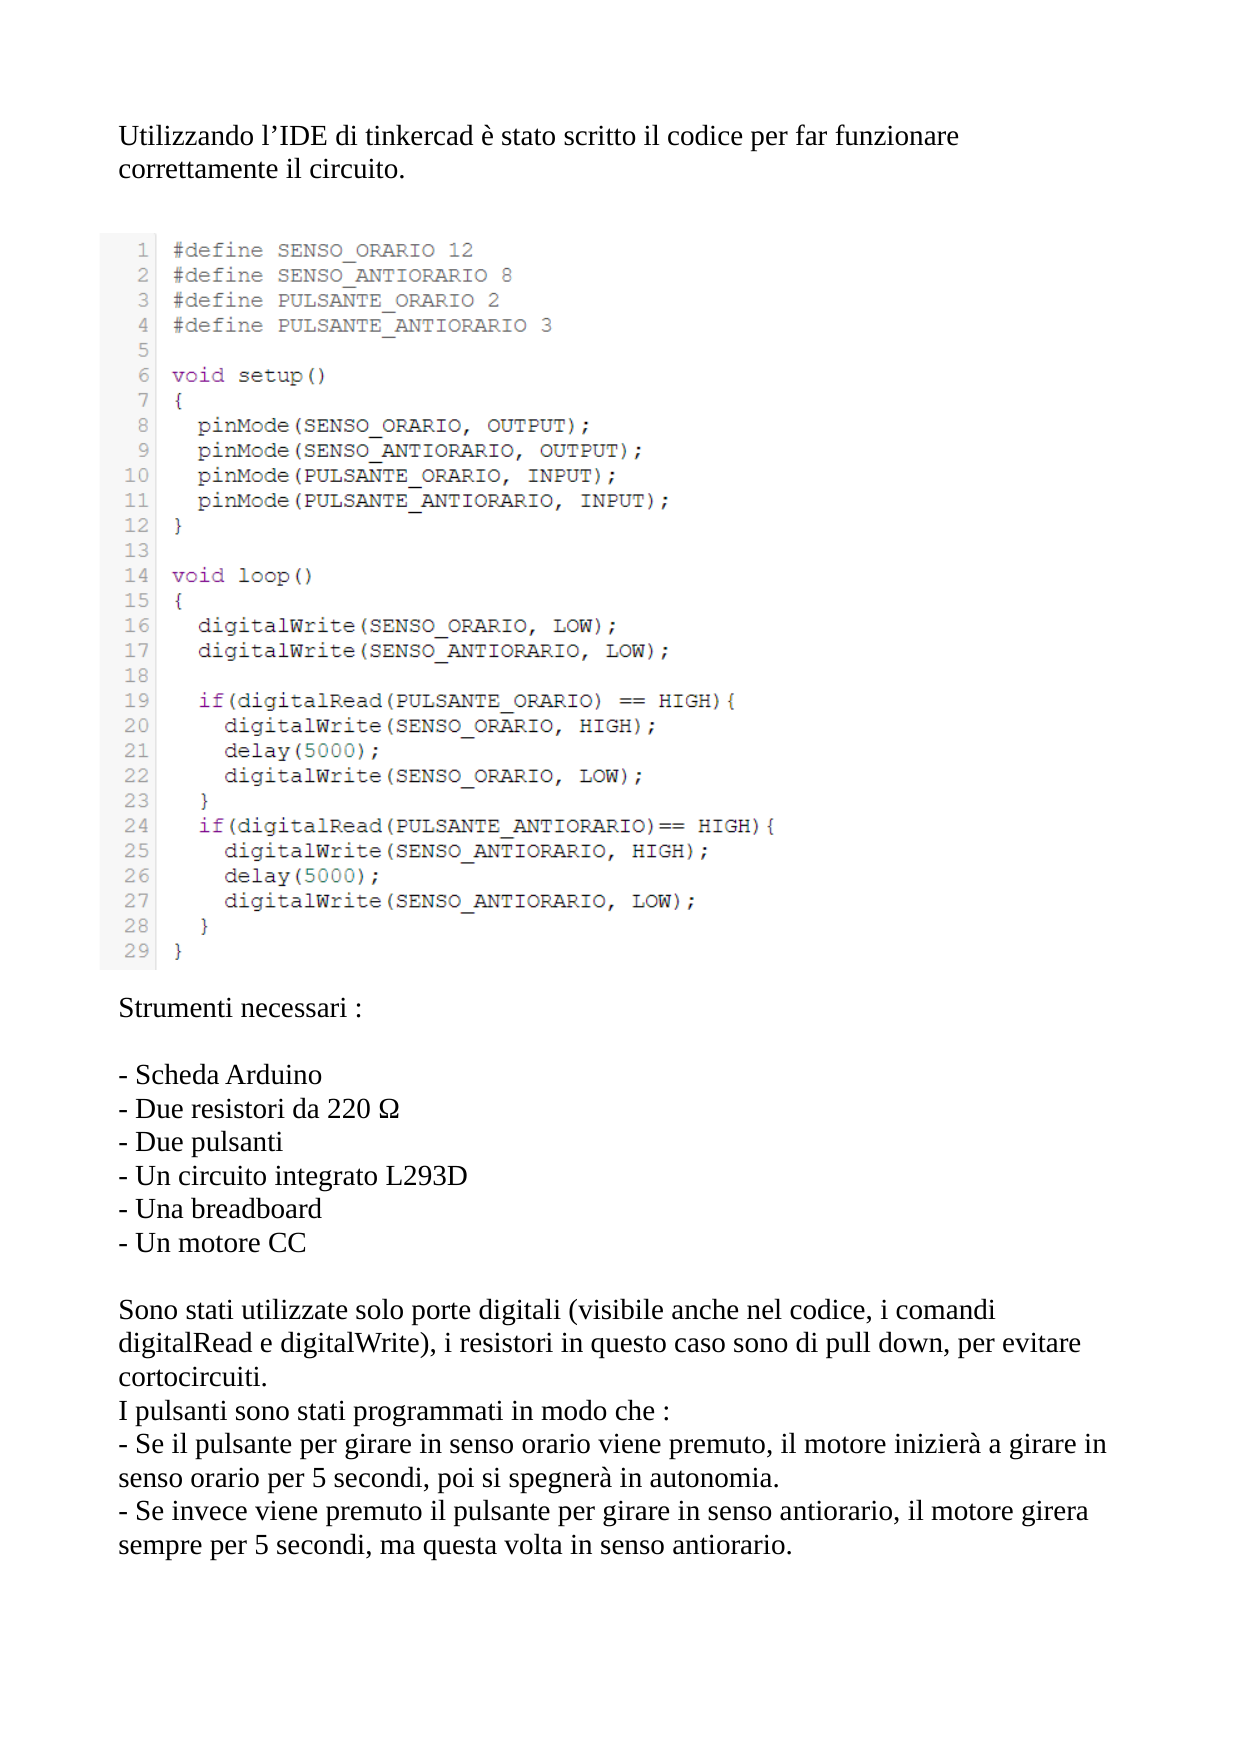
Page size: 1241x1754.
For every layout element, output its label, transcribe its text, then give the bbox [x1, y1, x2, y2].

text - Due pulsanti [118, 1124, 1122, 1158]
text - Se il pulsante per girare in senso orario viene premuto, il motore inizierà a girare in senso orario per 5 secondi, poi si spegnerà in autonomia. [118, 1426, 1122, 1493]
text Sono stati utilizzate solo porte digitali (visibile anche nel codice, i comandi digitalRead e digitalWrite), i resistori in questo caso sono di pull down, per evitare cortocircuiti. [118, 1292, 1122, 1393]
text Strumenti necessari : [118, 990, 1122, 1024]
text - Scheda Arduino [118, 1057, 1122, 1091]
text - Se invece viene premuto il pulsante per girare in senso antiorario, il motore girera sempre per 5 secondi, ma questa volta in senso antiorario. [118, 1493, 1122, 1560]
text - Una breadboard [118, 1191, 1122, 1225]
text - Due resistori da 220 Ω [118, 1091, 1122, 1124]
text - Un motore CC [118, 1225, 1122, 1258]
text - Un circuito integrato L293D [118, 1158, 1122, 1191]
text Utilizzando l’IDE di tinkercad è stato scritto il codice per far funzionare correttamente il circuito. [118, 118, 1122, 185]
text I pulsanti sono stati programmati in modo che : [118, 1393, 1122, 1426]
picture [99, 233, 864, 970]
